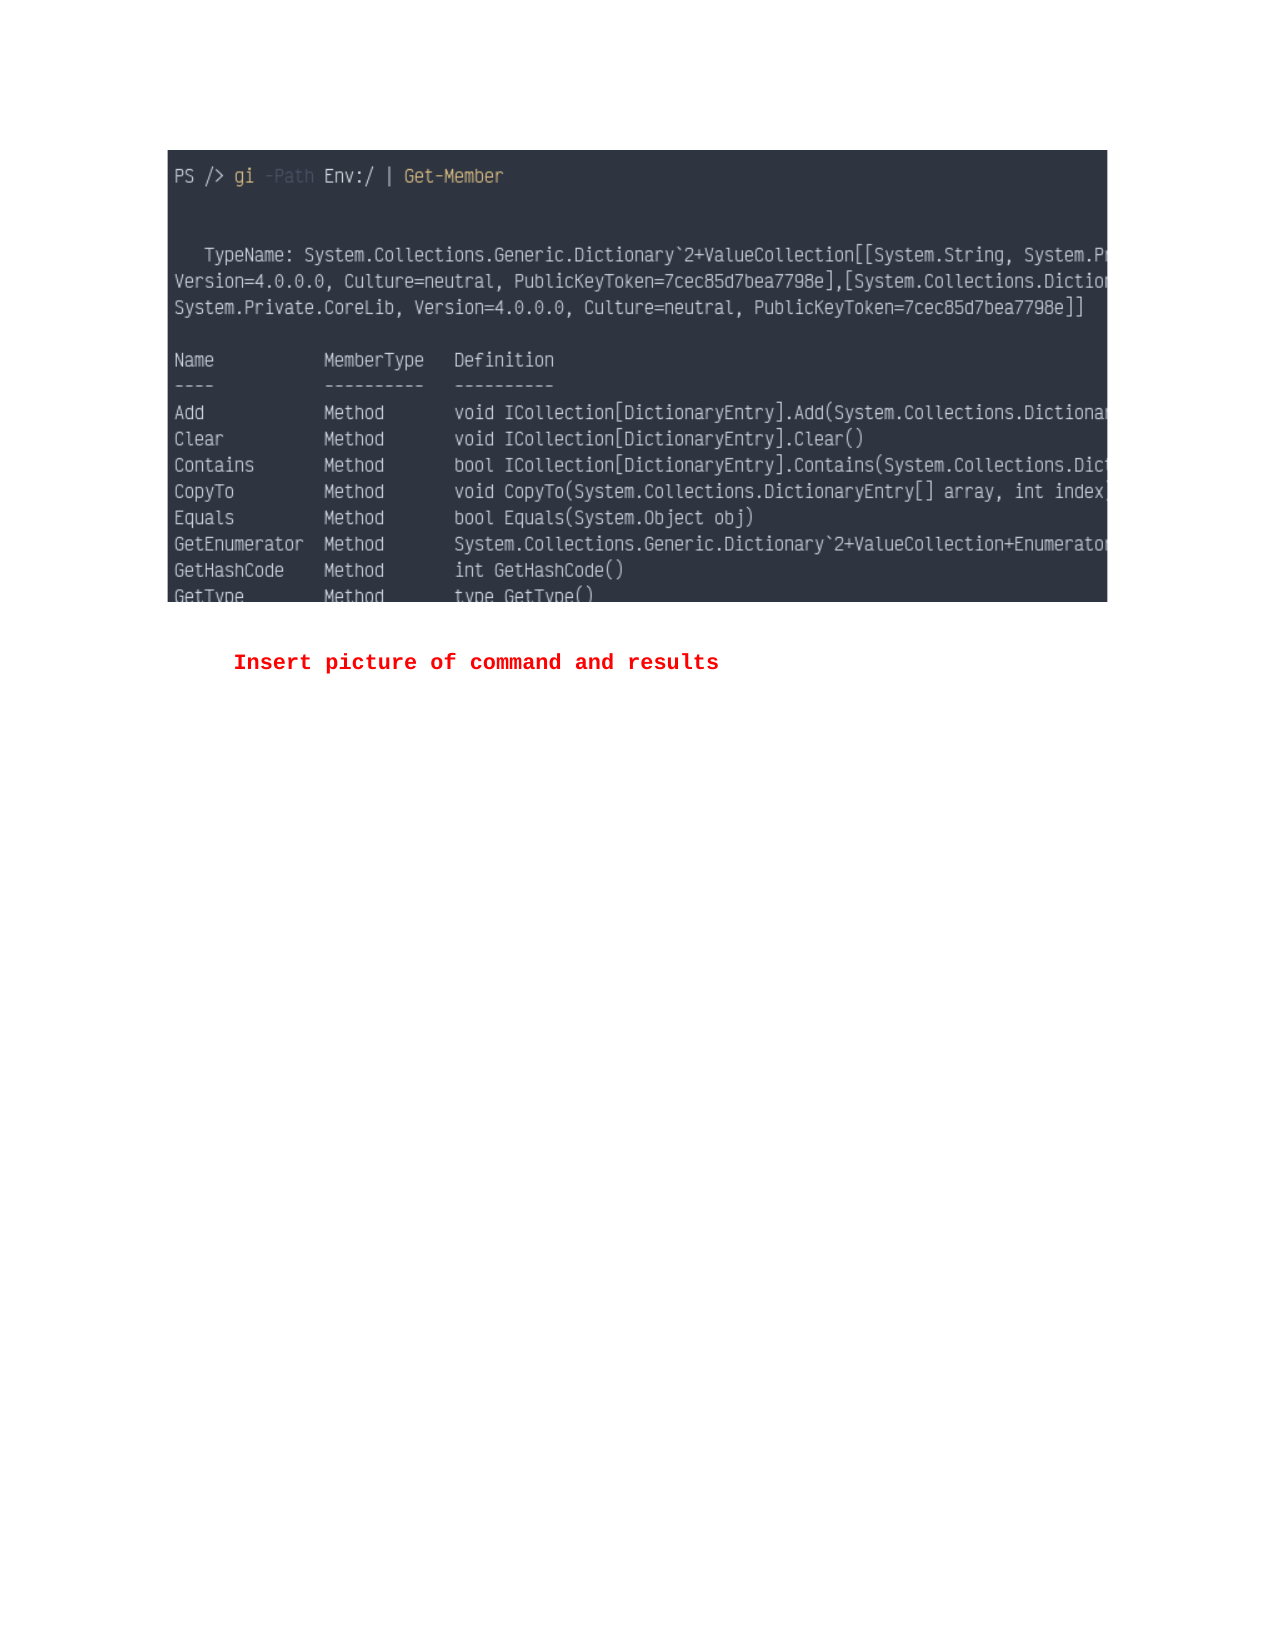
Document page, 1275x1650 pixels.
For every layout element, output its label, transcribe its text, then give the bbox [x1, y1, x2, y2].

text Insert picture of command and results [233, 651, 1125, 676]
picture [167, 150, 1108, 602]
